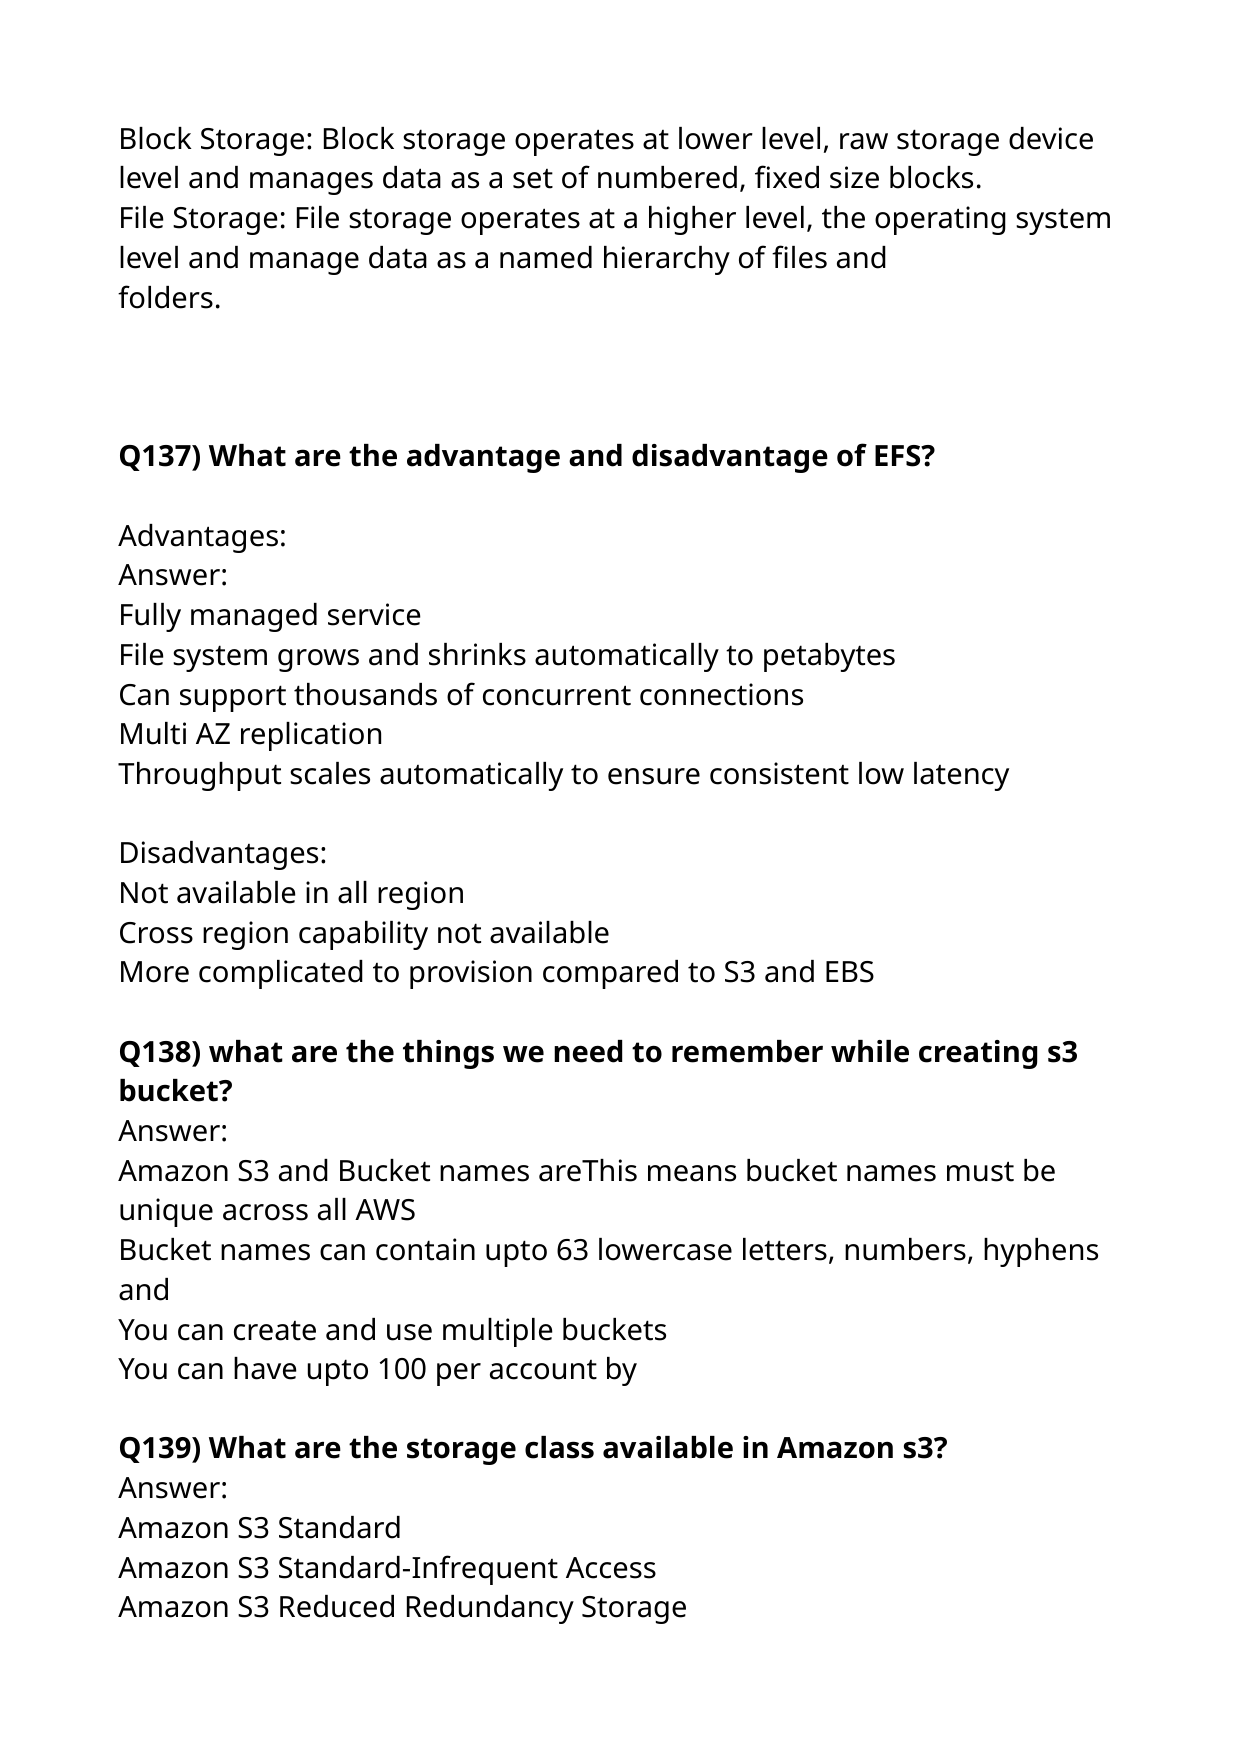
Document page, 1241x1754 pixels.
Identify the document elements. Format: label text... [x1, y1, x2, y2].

text Q139) What are the storage class available in Amazon s3? [118, 1428, 1122, 1467]
text You can have upto 100 per account by [118, 1348, 1122, 1388]
text You can create and use multiple buckets [118, 1309, 1122, 1348]
text Bucket names can contain upto 63 lowercase letters, numbers, hyphens and [118, 1229, 1122, 1309]
text Not available in all region [118, 872, 1122, 912]
text File system grows and shrinks automatically to petabytes [118, 634, 1122, 674]
text Q137) What are the advantage and disadvantage of EFS? [118, 436, 1122, 475]
text Can support thousands of concurrent connections [118, 674, 1122, 713]
text Advantages: [118, 515, 1122, 555]
text Q138) what are the things we need to remember while creating s3 bucket? [118, 1031, 1122, 1110]
text Answer: [118, 555, 1122, 594]
text Amazon S3 Reduced Redundancy Storage [118, 1587, 1122, 1626]
text Amazon S3 Standard-Infrequent Access [118, 1547, 1122, 1587]
text Disadvantages: [118, 832, 1122, 872]
text Answer: [118, 1110, 1122, 1150]
text File Storage: File storage operates at a higher level, the operating system level and manage data as a named hierarchy of files and [118, 197, 1122, 277]
text More complicated to provision compared to S3 and EBS [118, 952, 1122, 991]
text Cross region capability not available [118, 912, 1122, 952]
text Answer: [118, 1467, 1122, 1507]
text Fully managed service [118, 594, 1122, 634]
text Block Storage: Block storage operates at lower level, raw storage device level and manages data as a set of numbered, fixed size blocks. [118, 118, 1122, 197]
text Amazon S3 Standard [118, 1507, 1122, 1547]
text Amazon S3 and Bucket names areThis means bucket names must be unique across all AWS [118, 1150, 1122, 1229]
text folders. [118, 277, 1122, 317]
text Multi AZ replication [118, 713, 1122, 753]
text Throughput scales automatically to ensure consistent low latency [118, 753, 1122, 793]
